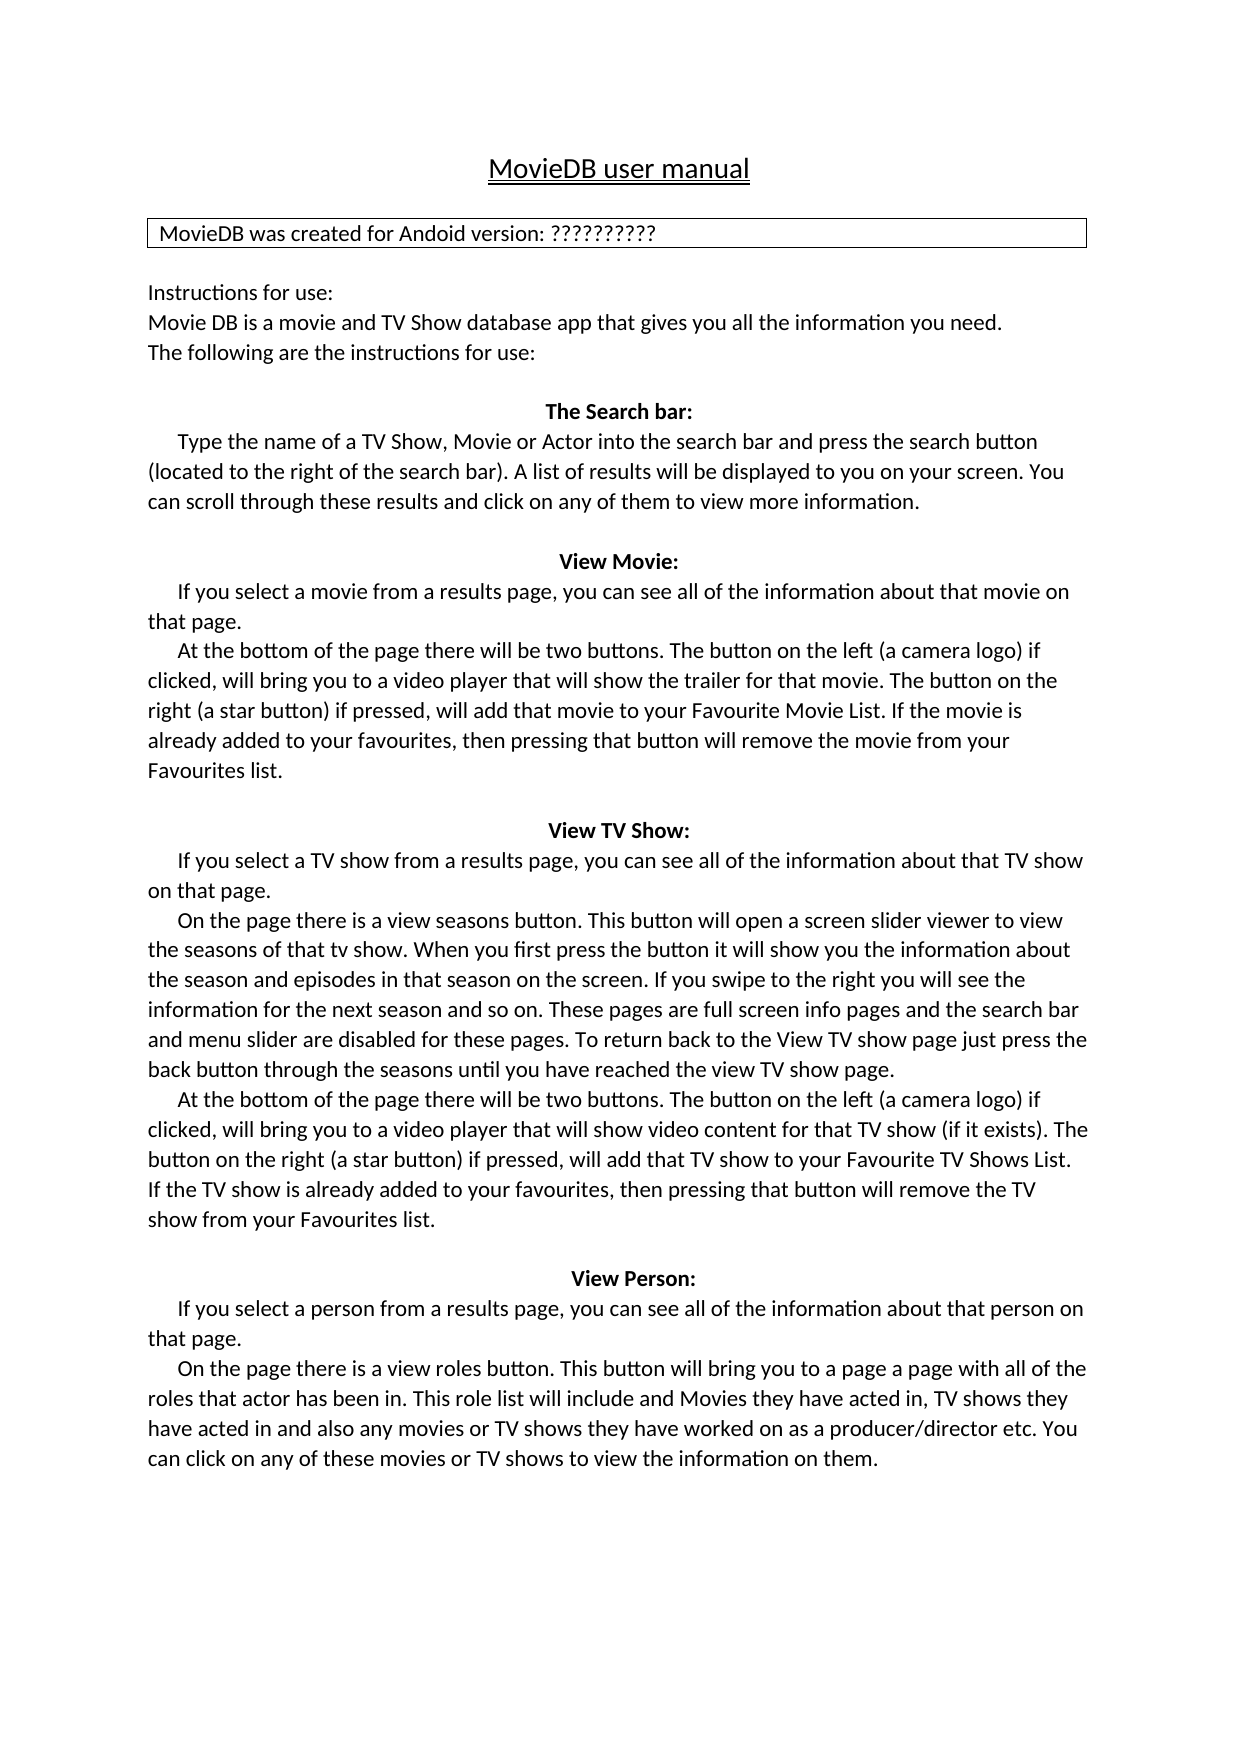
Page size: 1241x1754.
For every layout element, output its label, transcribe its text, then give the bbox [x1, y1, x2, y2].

text View Movie: [148, 547, 1090, 575]
text At the bottom of the page there will be two buttons. The button on the left (a camera logo) if clicked, will bring you to a video player that will show video content for that TV show (if it exists). The button on the right (a star button) if pressed, will add that TV show to your Favourite TV Shows List. If the TV show is already added to your favourites, then pressing that button will remove the TV show from your Favourites list. [148, 1085, 1090, 1233]
text On the page there is a view seasons button. This button will open a screen slider viewer to view the seasons of that tv show. When you first press the button it will show you the information about the season and episodes in that season on the screen. If you swipe to the right you will see the information for the next season and so on. These pages are full screen info pages and the search bar and menu slider are disabled for these pages. To return back to the View TV show page just press the back button through the seasons until you have reached the view TV show page. [148, 906, 1090, 1083]
text If you select a TV show from a results page, you can see all of the information about that TV show on that page. [148, 846, 1090, 904]
text On the page there is a view roles button. This button will bring you to a page a page with all of the roles that actor has been in. This role list will include and Movies they have acted in, TV shows they have acted in and also any movies or TV shows they have worked on as a producer/director etc. You can click on any of these movies or TV shows to view the information on them. [148, 1354, 1090, 1472]
text MovieDB user manual [148, 150, 1090, 186]
text The following are the instructions for use: [148, 338, 1090, 366]
text Instructions for use: [148, 278, 1090, 306]
table_header MovieDB was created for Andoid version: ?????????? [148, 219, 1086, 247]
text View TV Show: [148, 816, 1090, 844]
text If you select a person from a results page, you can see all of the information about that person on that page. [148, 1294, 1090, 1352]
text If you select a movie from a results page, you can see all of the information about that movie on that page. [148, 577, 1090, 635]
text The Search bar: [148, 397, 1090, 426]
text At the bottom of the page there will be two buttons. The button on the left (a camera logo) if clicked, will bring you to a video player that will show the trailer for that movie. The button on the right (a star button) if pressed, will add that movie to your Favourite Movie List. If the movie is already added to your favourites, then pressing that button will remove the movie from your Favourites list. [148, 637, 1090, 784]
text Movie DB is a movie and TV Show database app that gives you all the information you need. [148, 308, 1090, 336]
text View Person: [148, 1264, 1090, 1292]
text Type the name of a TV Show, Movie or Actor into the search bar and press the search button (located to the right of the search bar). A list of results will be displayed to you on your screen. You can scroll through these results and click on any of them to view more information. [148, 427, 1090, 515]
